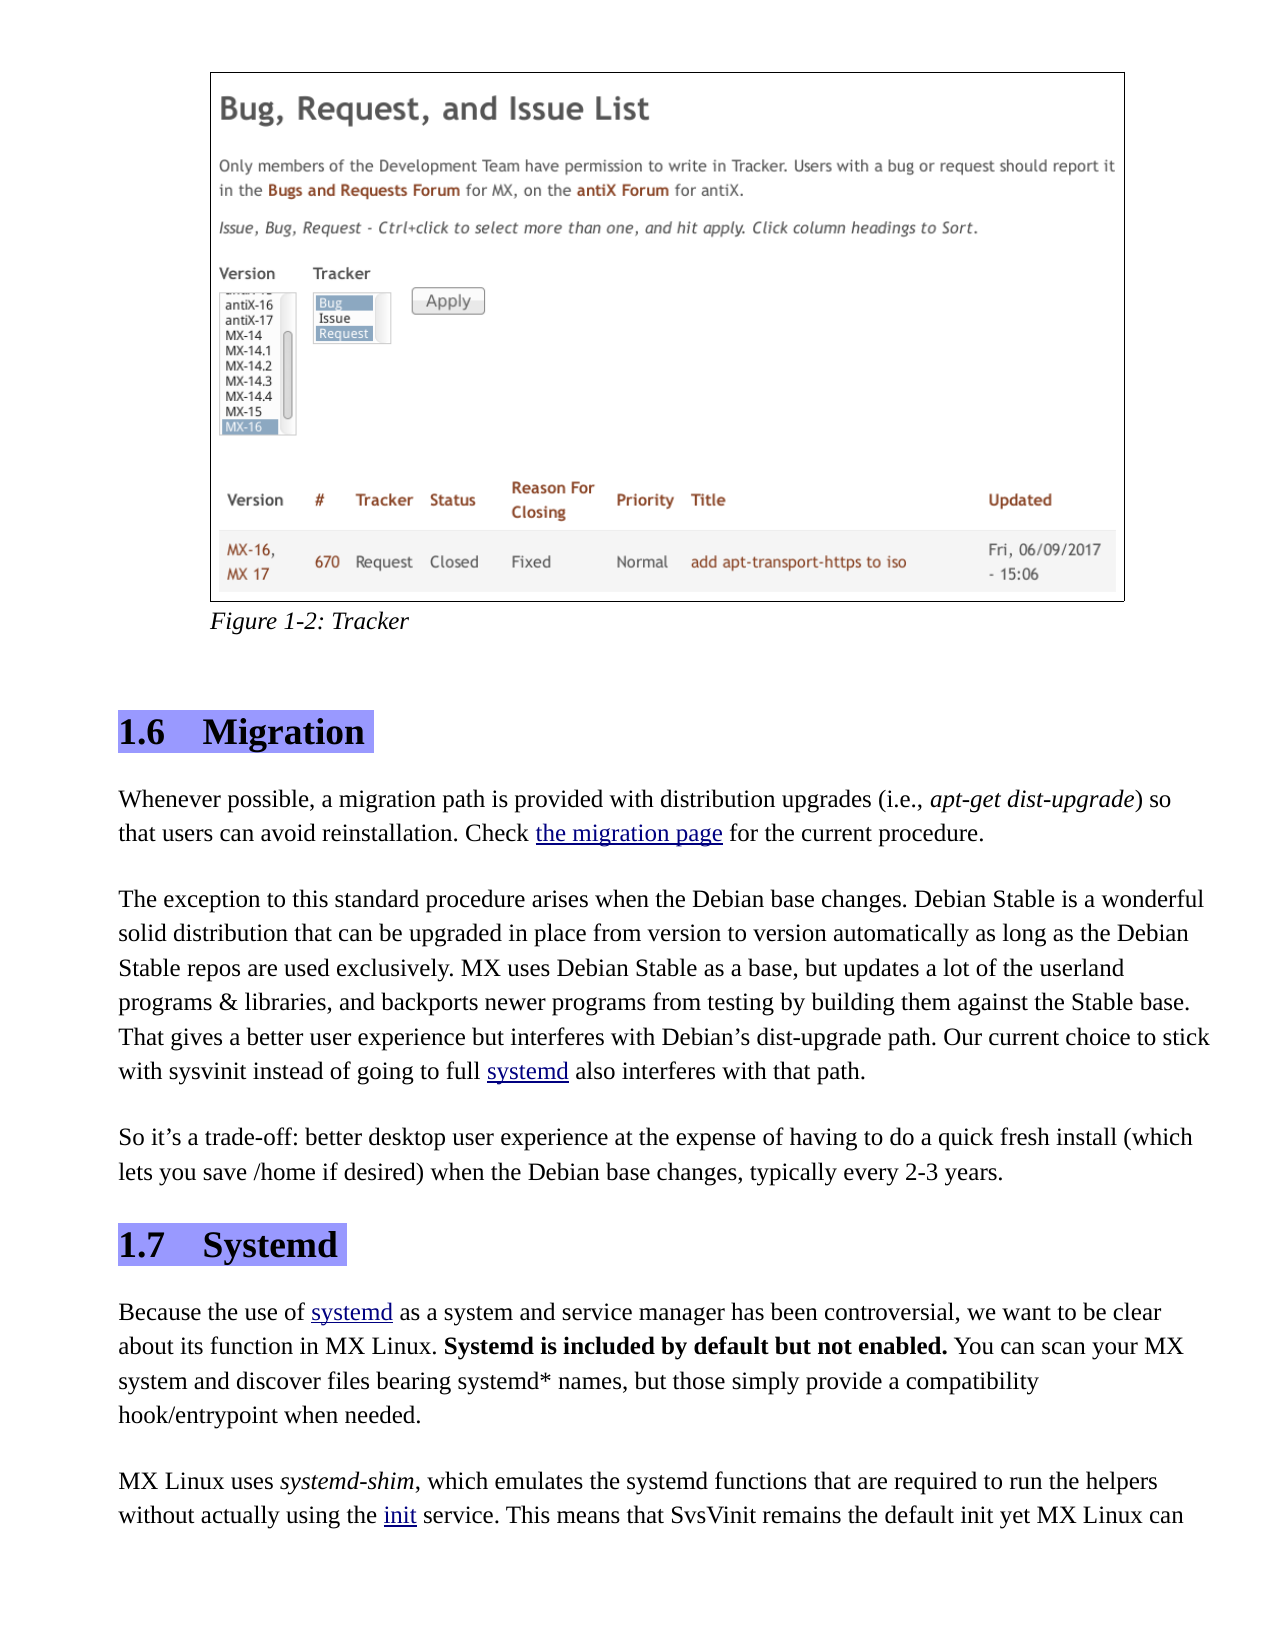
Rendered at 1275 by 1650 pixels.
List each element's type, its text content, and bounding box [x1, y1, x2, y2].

text MX Linux uses systemd-shim, which emulates the systemd functions that are required to run the helpers without actually using the init service. This means that SvsVinit remains the default init yet MX Linux can [118, 1466, 1216, 1529]
picture [213, 74, 1121, 598]
text [211, 73, 1124, 601]
text Whenever possible, a migration path is provided with distribution upgrades (i.e., apt-get dist-upgrade) so that users can avoid reinstallation. Check the migration page for the current procedure. [118, 784, 1201, 847]
text So it’s a trade-off: better desktop user experience at the expense of having to do a quick fresh install (which lets you save /home if desired) when the Debian base changes, typically every 2-3 years. [118, 1122, 1216, 1185]
subtitle 1.6 Migration [118, 709, 1201, 753]
text The exception to this standard procedure arises when the Debian base changes. Debian Stable is a wonderful solid distribution that can be upgraded in place from version to version automatically as long as the Debian Stable repos are used exclusively. MX uses Debian Stable as a base, but updates a lot of the userland programs & libraries, and backports newer programs from testing by building them against the Stable base. That gives a better user experience but interferes with Debian’s dist-upgrade path. Our current choice to stick with sysvinit instead of going to full systemd also interferes with that path. [118, 884, 1216, 1085]
subtitle 1.7 Systemd [118, 1222, 1201, 1266]
text Because the use of systemd as a system and service manager has been controversial, we want to be clear about its function in MX Linux. Systemd is included by default but not enabled. You can scan your MX system and discover files bearing systemd* names, but those simply provide a compatibility hook/entrypoint when needed. [118, 1297, 1201, 1429]
text Figure 1-2: Tracker [210, 602, 1124, 635]
